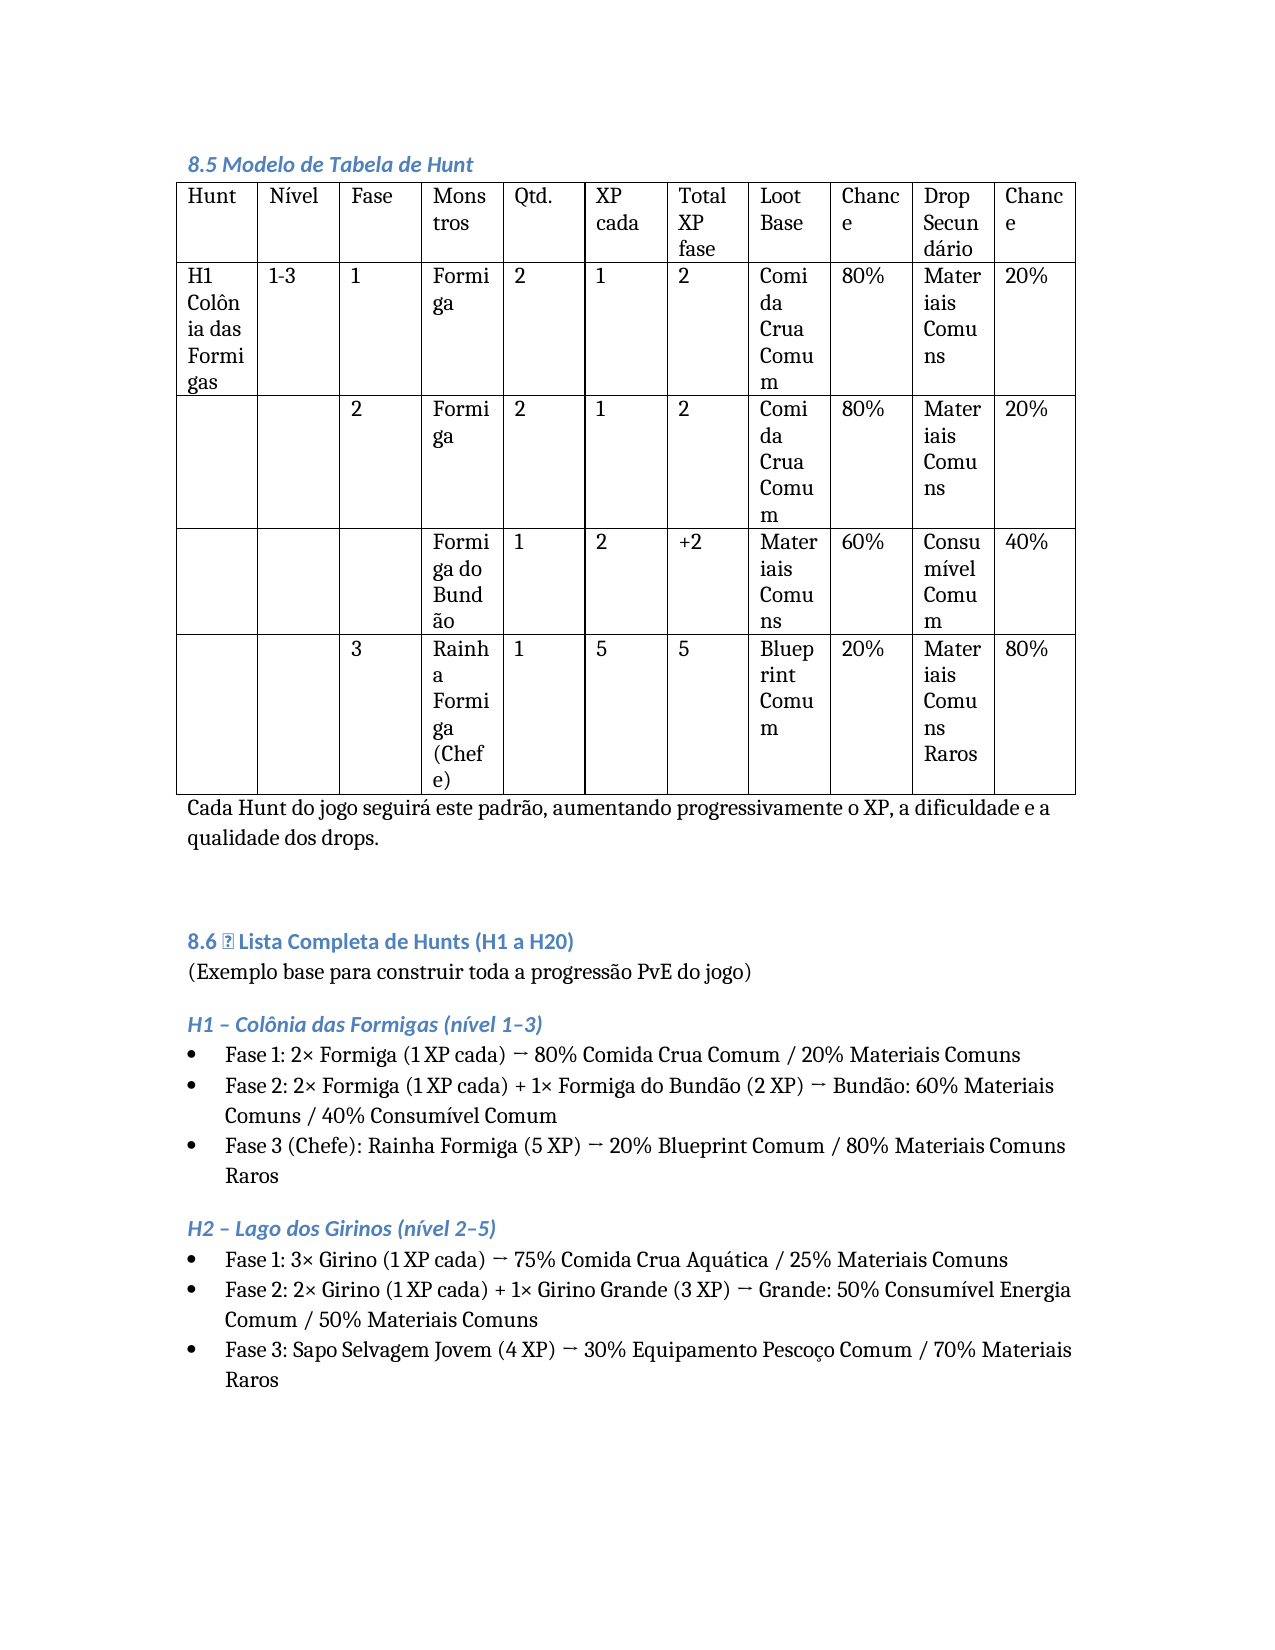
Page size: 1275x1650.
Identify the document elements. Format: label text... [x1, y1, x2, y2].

table_cell 5 [586, 635, 667, 793]
table_cell 20% [995, 396, 1075, 528]
table_cell [340, 529, 421, 634]
table_cell 1 [586, 263, 667, 395]
table_cell 2 [504, 263, 584, 395]
subtitle H1 – Colônia das Formigas (nível 1–3) [187, 1010, 1087, 1038]
table_cell 2 [504, 396, 584, 528]
table_cell [258, 396, 339, 528]
table_cell Rainha Formiga (Chefe) [422, 635, 503, 793]
table_header Total XP fase [668, 183, 748, 262]
table_cell [258, 529, 339, 634]
table_header Drop Secundário [913, 183, 994, 262]
table_cell 20% [995, 263, 1075, 395]
table_cell Materiais Comuns [913, 263, 994, 395]
list Fase 3: Sapo Selvagem Jovem (4 XP) → 30% Equipamento Pescoço Comum / 70% Materiais Raros [187, 1337, 1087, 1393]
table_cell 60% [831, 529, 912, 634]
table_cell 1 [586, 396, 667, 528]
table_header XP cada [586, 183, 667, 262]
subtitle 8.5 Modelo de Tabela de Hunt [187, 150, 1087, 178]
subtitle H2 – Lago dos Girinos (nível 2–5) [187, 1214, 1087, 1242]
table_cell 40% [995, 529, 1075, 634]
table_cell 2 [668, 396, 748, 528]
table_header Chance [995, 183, 1075, 262]
table_cell Formiga do Bundão [422, 529, 503, 634]
table_cell Blueprint Comum [749, 635, 830, 793]
table_cell Materiais Comuns Raros [913, 635, 994, 793]
table_cell 80% [831, 263, 912, 395]
table_cell Consumível Comum [913, 529, 994, 634]
table_cell Comida Crua Comum [749, 396, 830, 528]
table_cell [177, 396, 257, 528]
table_header Hunt [177, 183, 257, 262]
list Fase 2: 2× Girino (1 XP cada) + 1× Girino Grande (3 XP) → Grande: 50% Consumível Energia Comum / 50% Materiais Comuns [187, 1277, 1087, 1333]
table_cell H1 Colônia das Formigas [177, 263, 257, 395]
table_header Nível [258, 183, 339, 262]
table_cell Formiga [422, 396, 503, 528]
table_cell 1 [340, 263, 421, 395]
table_cell Materiais Comuns [913, 396, 994, 528]
table_cell 1 [504, 529, 584, 634]
table_cell 80% [995, 635, 1075, 793]
table_header Fase [340, 183, 421, 262]
table_cell Formiga [422, 263, 503, 395]
table_cell 3 [340, 635, 421, 793]
table_cell 2 [340, 396, 421, 528]
table_cell +2 [668, 529, 748, 634]
table_cell [258, 635, 339, 793]
table_header Qtd. [504, 183, 584, 262]
list Fase 1: 3× Girino (1 XP cada) → 75% Comida Crua Aquática / 25% Materiais Comuns [187, 1246, 1087, 1273]
table_cell [177, 529, 257, 634]
table_cell Comida Crua Comum [749, 263, 830, 395]
table_cell 80% [831, 396, 912, 528]
table_header Loot Base [749, 183, 830, 262]
table_header Chance [831, 183, 912, 262]
table_cell 5 [668, 635, 748, 793]
table_cell 1 [504, 635, 584, 793]
table_header Monstros [422, 183, 503, 262]
table_cell 20% [831, 635, 912, 793]
text (Exemplo base para construir toda a progressão PvE do jogo) [187, 959, 1087, 985]
table_cell Materiais Comuns [749, 529, 830, 634]
list Fase 2: 2× Formiga (1 XP cada) + 1× Formiga do Bundão (2 XP) → Bundão: 60% Materiais Comuns / 40% Consumível Comum [187, 1072, 1087, 1129]
subtitle 8.6 📜 Lista Completa de Hunts (H1 a H20) [187, 927, 1087, 955]
list Fase 3 (Chefe): Rainha Formiga (5 XP) → 20% Blueprint Comum / 80% Materiais Comuns Raros [187, 1133, 1087, 1189]
table_cell [177, 635, 257, 793]
table_cell 2 [668, 263, 748, 395]
text Cada Hunt do jogo seguirá este padrão, aumentando progressivamente o XP, a dificuldade e a qualidade dos drops. [187, 794, 1087, 851]
table_cell 1‑3 [258, 263, 339, 395]
list Fase 1: 2× Formiga (1 XP cada) → 80% Comida Crua Comum / 20% Materiais Comuns [187, 1042, 1087, 1069]
table_cell 2 [586, 529, 667, 634]
